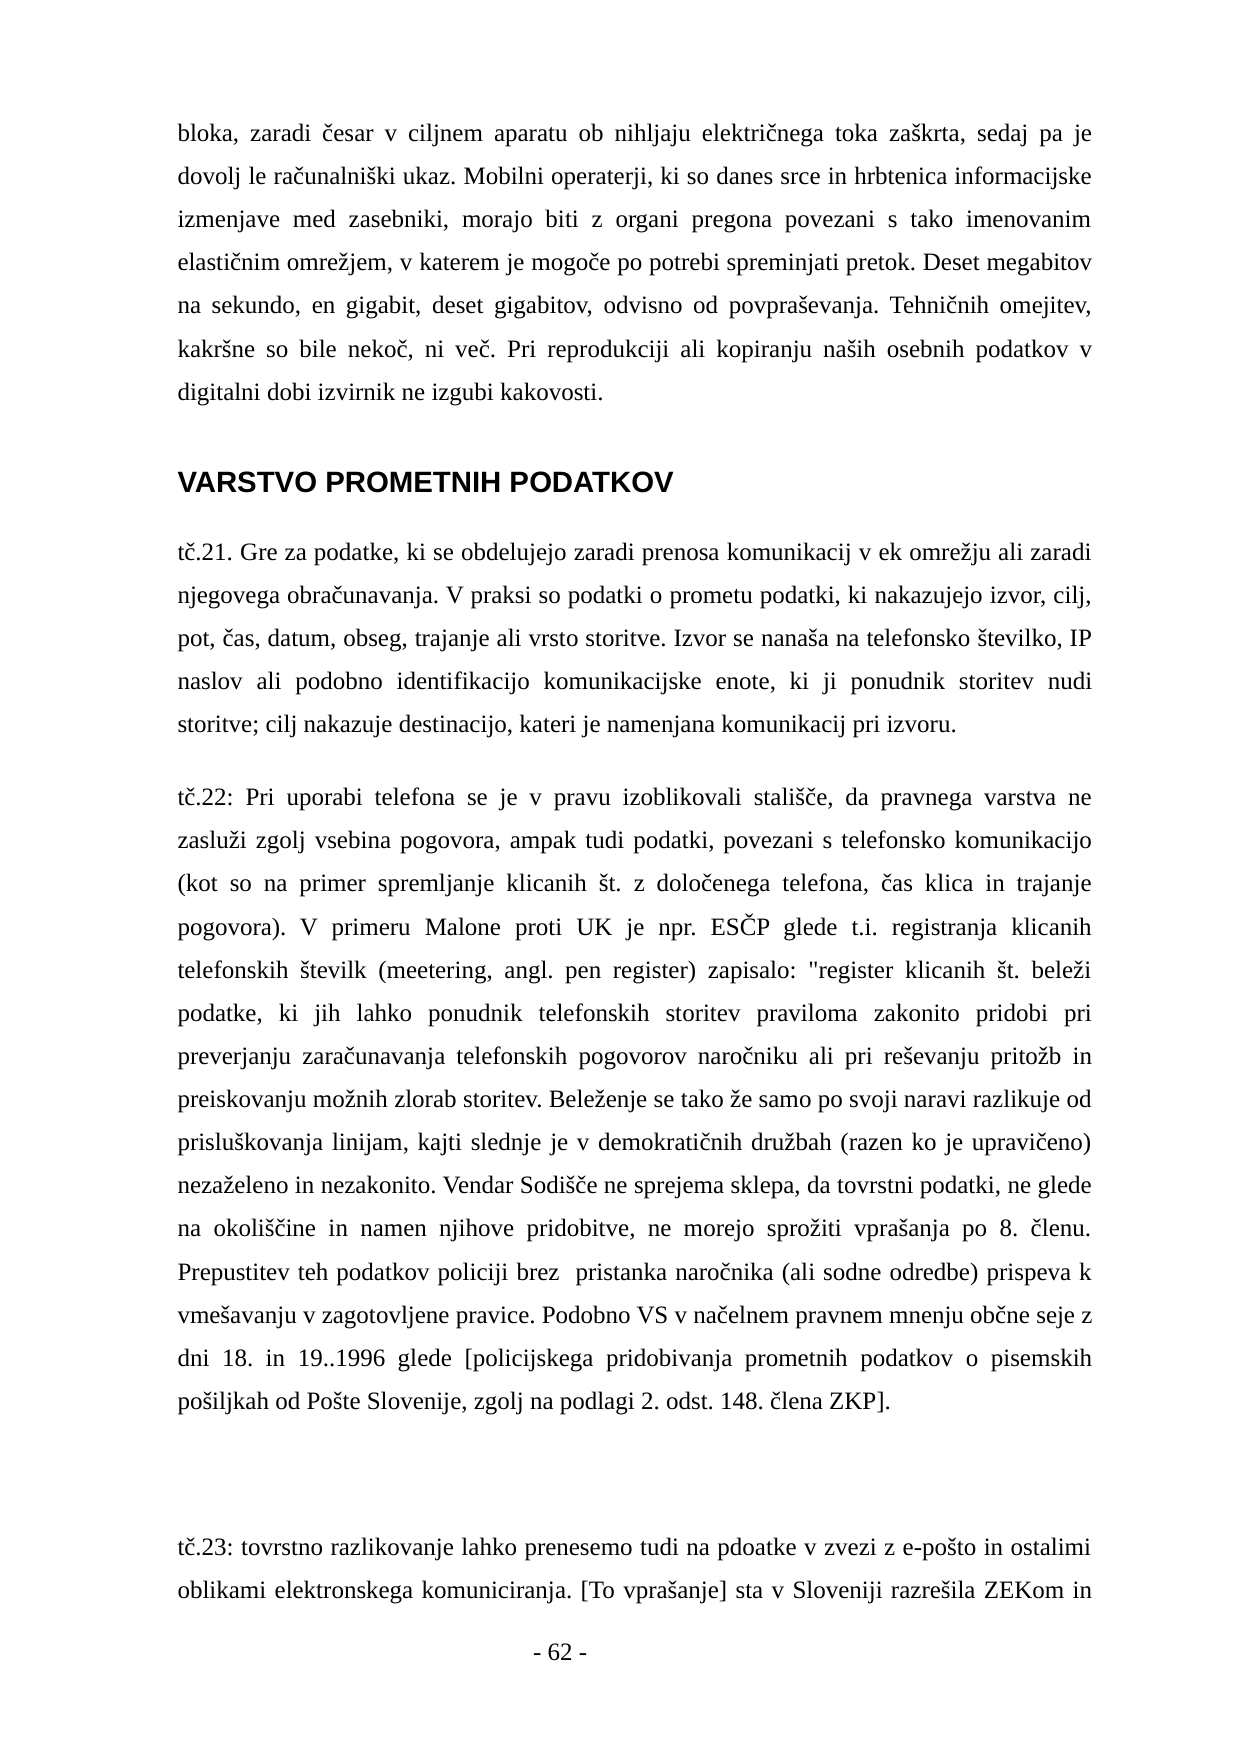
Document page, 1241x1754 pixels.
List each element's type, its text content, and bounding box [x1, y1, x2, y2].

subtitle Varstvo prometnih podatkov [177, 465, 1093, 499]
text tč.21. Gre za podatke, ki se obdelujejo zaradi prenosa komunikacij v ek omrežju ali zaradi njegovega obračunavanja. V praksi so podatki o prometu podatki, ki nakazujejo izvor, cilj, pot, čas, datum, obseg, trajanje ali vrsto storitve. Izvor se nanaša na telefonsko številko, IP naslov ali podobno identifikacijo komunikacijske enote, ki ji ponudnik storitev nudi storitve; cilj nakazuje destinacijo, kateri je namenjana komunikacij pri izvoru. [177, 537, 1093, 738]
text tč.22: Pri uporabi telefona se je v pravu izoblikovali stališče, da pravnega varstva ne zasluži zgolj vsebina pogovora, ampak tudi podatki, povezani s telefonsko komunikacijo (kot so na primer spremljanje klicanih št. z določenega telefona, čas klica in trajanje pogovora). V primeru Malone proti UK je npr. ESČP glede t.i. registranja klicanih telefonskih številk (meetering, angl. pen register) zapisalo: "register klicanih št. beleži podatke, ki jih lahko ponudnik telefonskih storitev praviloma zakonito pridobi pri preverjanju zaračunavanja telefonskih pogovorov naročniku ali pri reševanju pritožb in preiskovanju možnih zlorab storitev. Beleženje se tako že samo po svoji naravi razlikuje od prisluškovanja linijam, kajti slednje je v demokratičnih družbah (razen ko je upravičeno) nezaželeno in nezakonito. Vendar Sodišče ne sprejema sklepa, da tovrstni podatki, ne glede na okoliščine in namen njihove pridobitve, ne morejo sprožiti vprašanja po 8. členu. Prepustitev teh podatkov policiji brez pristanka naročnika (ali sodne odredbe) prispeva k vmešavanju v zagotovljene pravice. Podobno VS v načelnem pravnem mnenju občne seje z dni 18. in 19..1996 glede [policijskega pridobivanja prometnih podatkov o pisemskih pošiljkah od Pošte Slovenije, zgolj na podlagi 2. odst. 148. člena ZKP]. [177, 782, 1093, 1415]
text bloka, zaradi česar v ciljnem aparatu ob nihljaju električnega toka zaškrta, sedaj pa je dovolj le računalniški ukaz. Mobilni operaterji, ki so danes srce in hrbtenica informacijske izmenjave med zasebniki, morajo biti z organi pregona povezani s tako imenovanim elastičnim omrežjem, v katerem je mogoče po potrebi spreminjati pretok. Deset megabitov na sekundo, en gigabit, deset gigabitov, odvisno od povpraševanja. Tehničnih omejitev, kakršne so bile nekoč, ni več. Pri reprodukciji ali kopiranju naših osebnih podatkov v digitalni dobi izvirnik ne izgubi kakovosti. [177, 118, 1093, 406]
text tč.23: tovrstno razlikovanje lahko prenesemo tudi na pdoatke v zvezi z e-pošto in ostalimi oblikami elektronskega komuniciranja. [To vprašanje] sta v Sloveniji razrešila ZEKom in [177, 1532, 1093, 1604]
